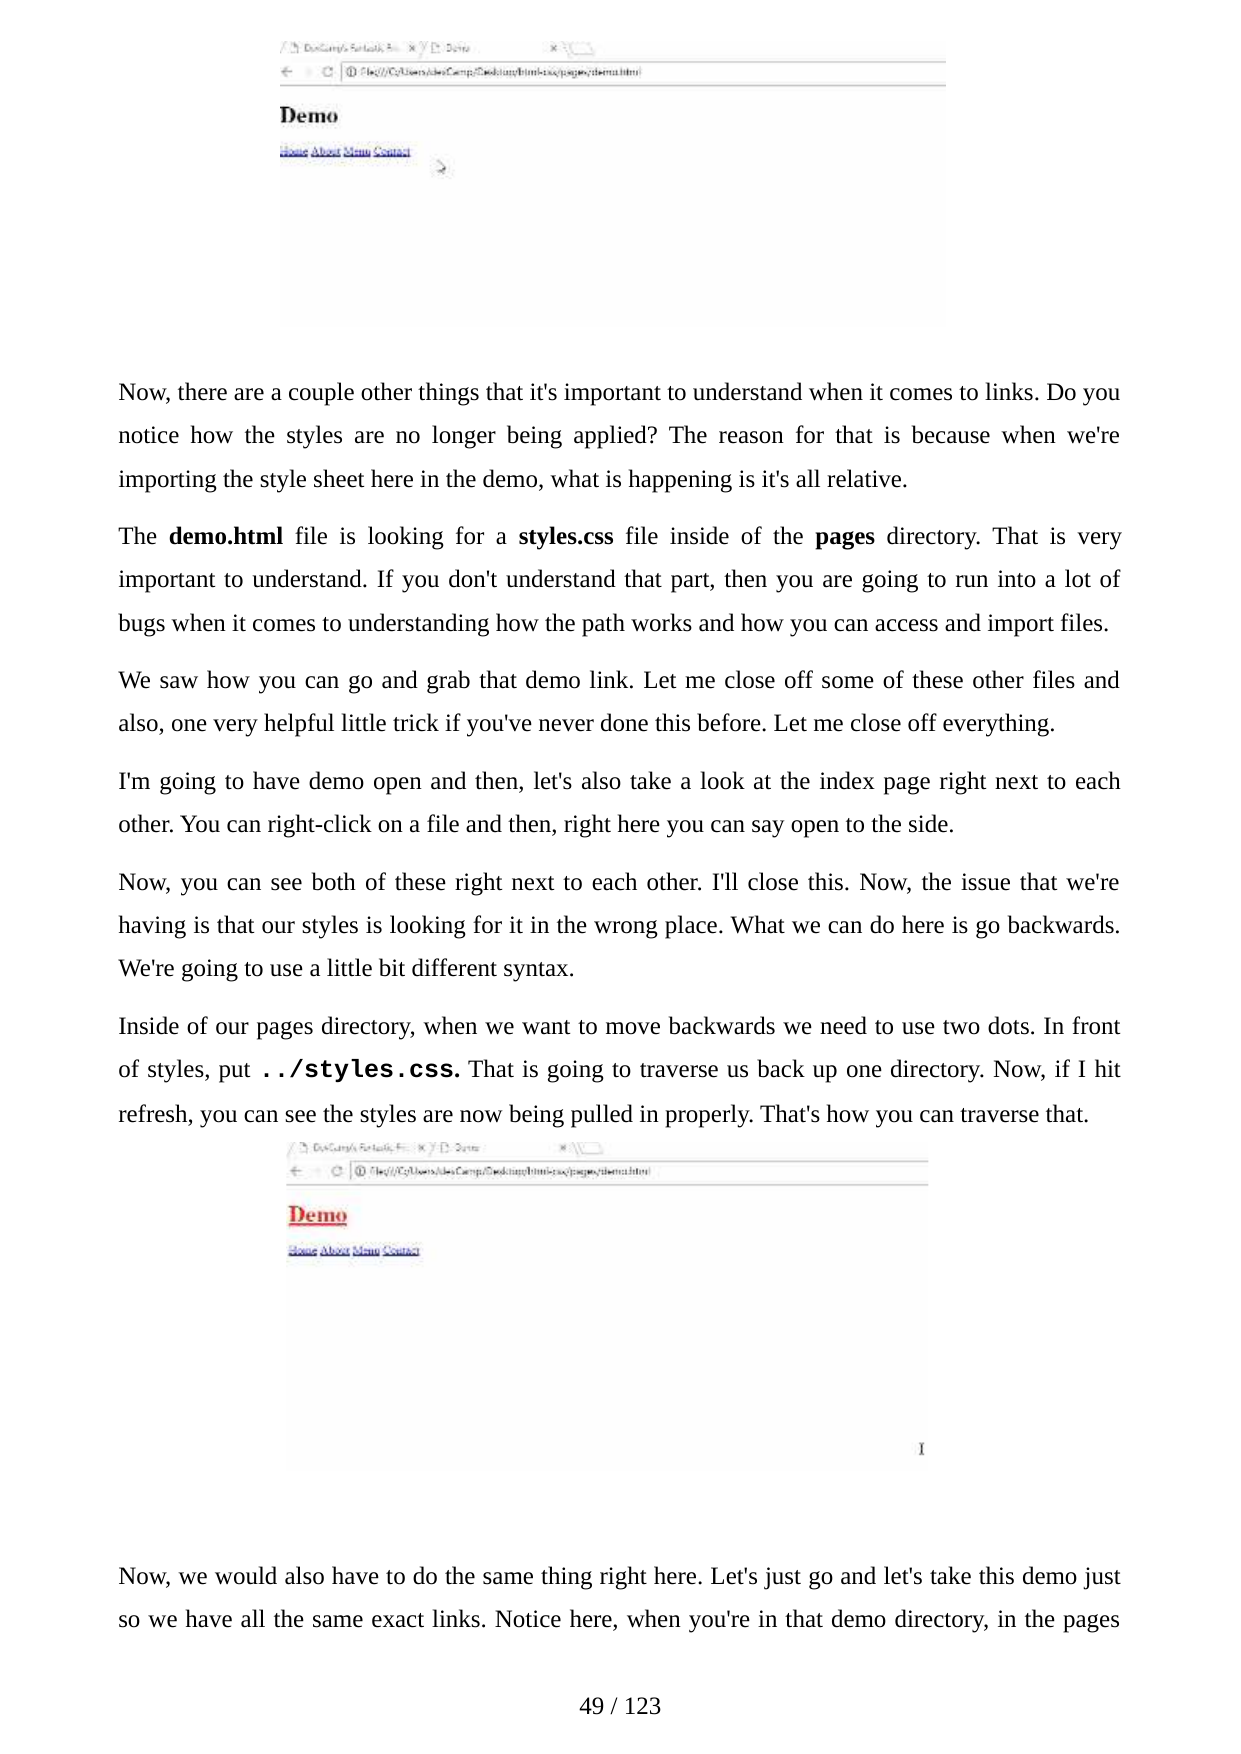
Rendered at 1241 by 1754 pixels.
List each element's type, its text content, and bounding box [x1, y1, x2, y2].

picture [286, 1142, 929, 1471]
text Inside of our pages directory, when we want to move backwards we need to use two dots. In front of styles, put ../styles.css. That is going to traverse us back up one directory. Now, if I hit refresh, you can see the styles are now being pulled in properly. That's how you can traverse that. [118, 1011, 1122, 1128]
text We saw how you can go and grab that demo link. Let me close off some of these other files and also, one very helpful little trick if you've never done this before. Let me close off everything. [118, 665, 1122, 737]
text I'm going to have demo open and then, let's also take a look at the index page right next to each other. You can right-click on a file and then, right here you can say open to the side. [118, 766, 1122, 838]
text Now, there are a couple other things that it's important to understand when it comes to links. Do you notice how the styles are no longer being applied? The reason for that is because when we're importing the style sheet here in the demo, what is happening is it's all relative. [118, 377, 1122, 492]
text The demo.html file is looking for a styles.css file inside of the pages directory. That is very important to understand. If you don't understand that part, then you are going to run into a lot of bugs when it comes to understanding how the path works and how you can access and import files. [118, 521, 1122, 636]
picture [280, 41, 946, 327]
text Now, you can see both of these right next to each other. I'll close this. Now, the issue that we're having is that our styles is looking for it in the wrong place. What we can do here is go backwards. We're going to use a little bit different syntax. [118, 867, 1122, 982]
text Now, we would also have to do the same thing right here. Let's just go and let's take this demo just so we have all the same exact links. Notice here, when you're in that demo directory, in the pages [118, 1561, 1122, 1633]
